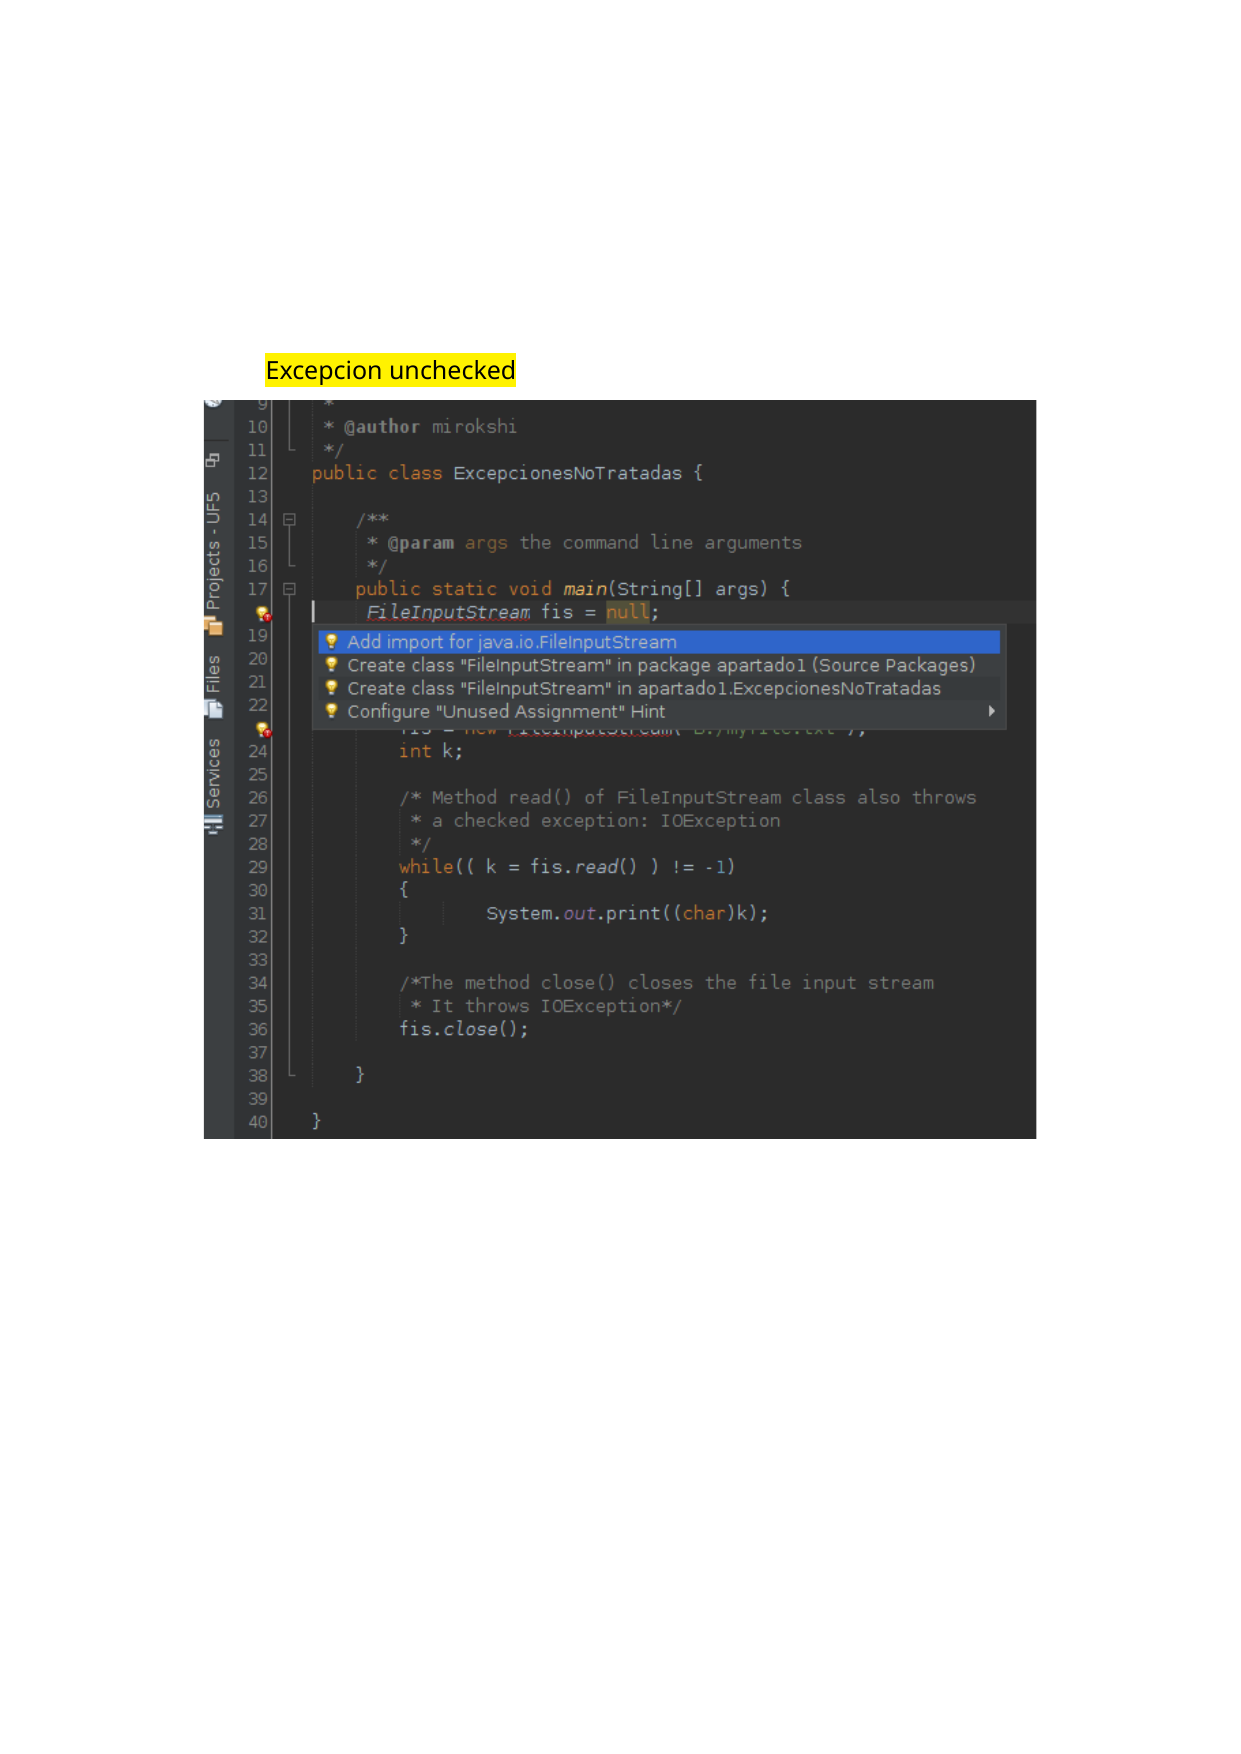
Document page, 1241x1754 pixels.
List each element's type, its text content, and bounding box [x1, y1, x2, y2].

picture [203, 400, 1037, 1139]
list Excepcion unchecked [236, 353, 1122, 387]
